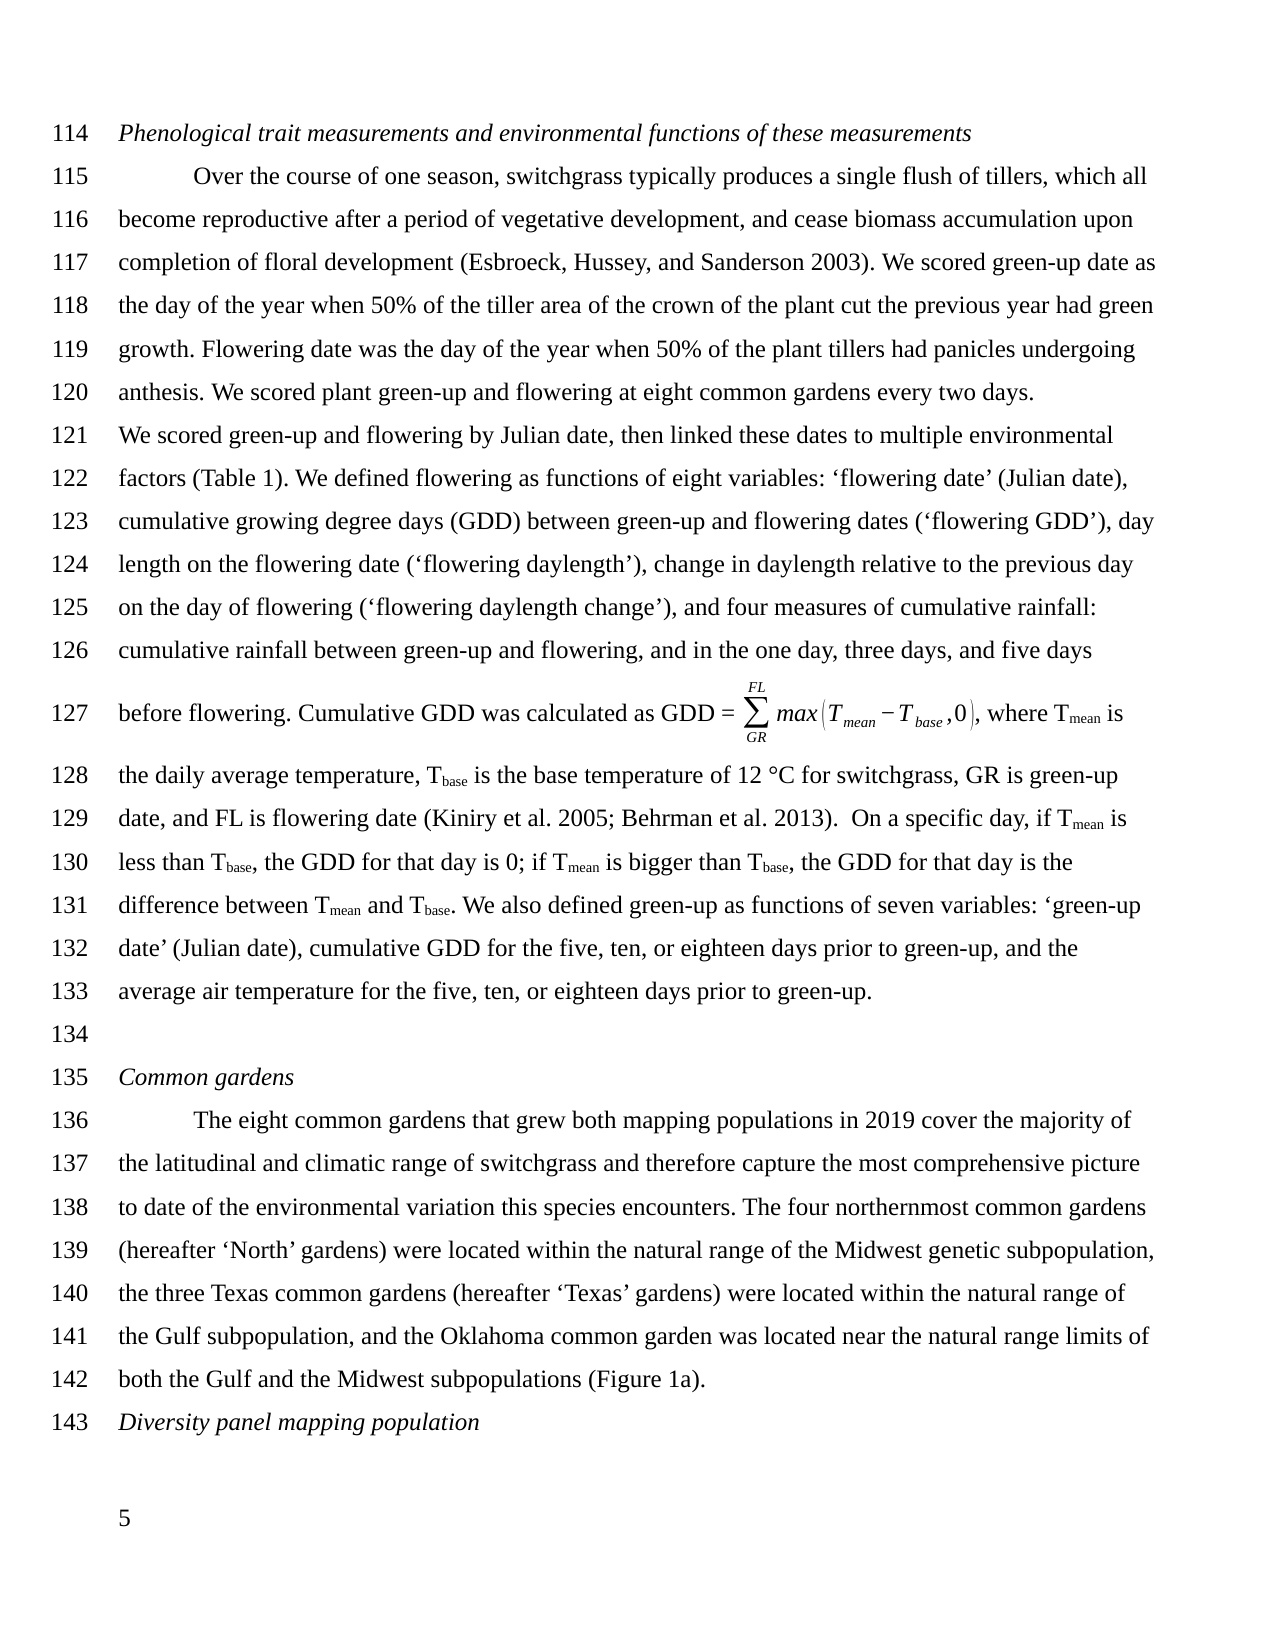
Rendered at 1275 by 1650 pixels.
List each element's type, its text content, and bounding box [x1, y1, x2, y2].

text Over the course of one season, switchgrass typically produces a single flush of tillers, which all become reproductive after a period of vegetative development, and cease biomass accumulation upon completion of floral development (Esbroeck, Hussey, and Sanderson 2003). We scored green-up date as the day of the year when 50% of the tiller area of the crown of the plant cut the previous year had green growth. Flowering date was the day of the year when 50% of the plant tillers had panicles undergoing anthesis. We scored plant green-up and flowering at eight common gardens every two days. [118, 161, 1157, 406]
text The eight common gardens that grew both mapping populations in 2019 cover the majority of the latitudinal and climatic range of switchgrass and therefore capture the most comprehensive picture to date of the environmental variation this species encounters. The four northernmost common gardens (hereafter ‘North’ gardens) were located within the natural range of the Midwest genetic subpopulation, the three Texas common gardens (hereafter ‘Texas’ gardens) were located within the natural range of the Gulf subpopulation, and the Oklahoma common garden was located near the natural range limits of both the Gulf and the Midwest subpopulations (Figure 1a). [118, 1105, 1157, 1393]
text Diversity panel mapping population [118, 1407, 1157, 1436]
text Common gardens [118, 1062, 1157, 1091]
text Phenological trait measurements and environmental functions of these measurements [118, 118, 1157, 147]
text We scored green-up and flowering by Julian date, then linked these dates to multiple environmental factors (Table 1). We defined flowering as functions of eight variables: ‘flowering date’ (Julian date), cumulative growing degree days (GDD) between green-up and flowering dates (‘flowering GDD’), day length on the flowering date (‘flowering daylength’), change in daylength relative to the previous day on the day of flowering (‘flowering daylength change’), and four measures of cumulative rainfall: cumulative rainfall between green-up and flowering, and in the one day, three days, and five days before flowering. Cumulative GDD was calculated as GDD = , where Tmean is the daily average temperature, Tbase is the base temperature of 12 °C for switchgrass, GR is green-up date, and FL is flowering date (Kiniry et al. 2005; Behrman et al. 2013). On a specific day, if Tmean is less than Tbase, the GDD for that day is 0; if Tmean is bigger than Tbase, the GDD for that day is the difference between Tmean and Tbase. We also defined green-up as functions of seven variables: ‘green-up date’ (Julian date), cumulative GDD for the five, ten, or eighteen days prior to green-up, and the average air temperature for the five, ten, or eighteen days prior to green-up. [118, 420, 1157, 1005]
